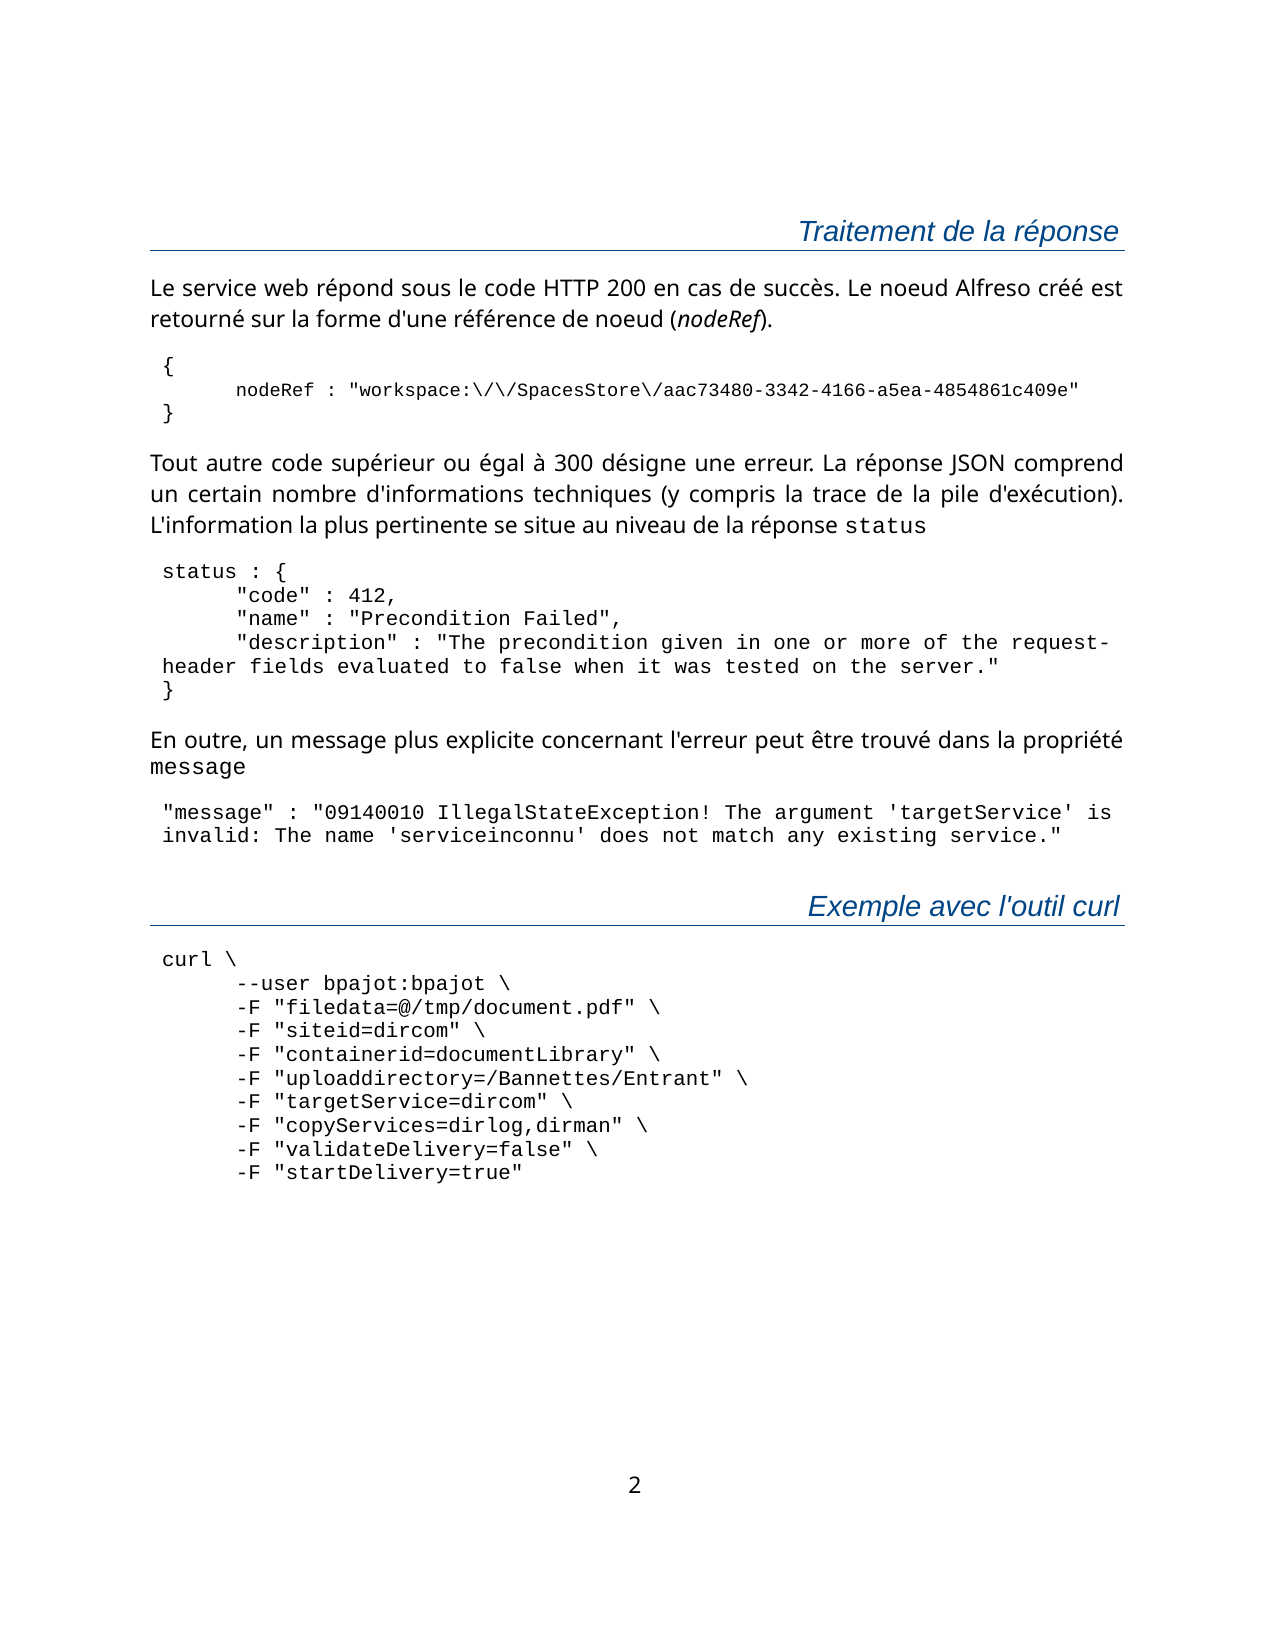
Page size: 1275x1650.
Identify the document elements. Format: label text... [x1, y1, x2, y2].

text "message" : "09140010 IllegalStateException! The argument 'targetService' is invalid: The name 'serviceinconnu' does not match any existing service." [162, 802, 1125, 849]
subtitle Traitement de la réponse [150, 211, 1125, 250]
text Tout autre code supérieur ou égal à 300 désigne une erreur. La réponse JSON comprend un certain nombre d'informations techniques (y compris la trace de la pile d'exécution). L'information la plus pertinente se situe au niveau de la réponse status [150, 447, 1125, 540]
text curl \ --user bpajot:bpajot \ -F "filedata=@/tmp/document.pdf" \ -F "siteid=dircom" \ -F "containerid=documentLibrary" \ -F "uploaddirectory=/Bannettes/Entrant" \ -F "targetService=dircom" \ -F "copyServices=dirlog,dirman" \ -F "validateDelivery=false" \ -F "startDelivery=true" [162, 949, 1125, 1186]
text { nodeRef : "workspace:\/\/SpacesStore\/aac73480-3342-4166-a5ea-4854861c409e" } [162, 355, 1125, 426]
text En outre, un message plus explicite concernant l'erreur peut être trouvé dans la propriété message [150, 724, 1125, 781]
text Le service web répond sous le code HTTP 200 en cas de succès. Le noeud Alfreso créé est retourné sur la forme d'une référence de noeud (nodeRef). [150, 272, 1125, 334]
subtitle Exemple avec l'outil curl [150, 886, 1125, 925]
text status : { "code" : 412, "name" : "Precondition Failed", "description" : "The precondition given in one or more of the request-header fields evaluated to false when it was tested on the server." } [162, 561, 1125, 703]
